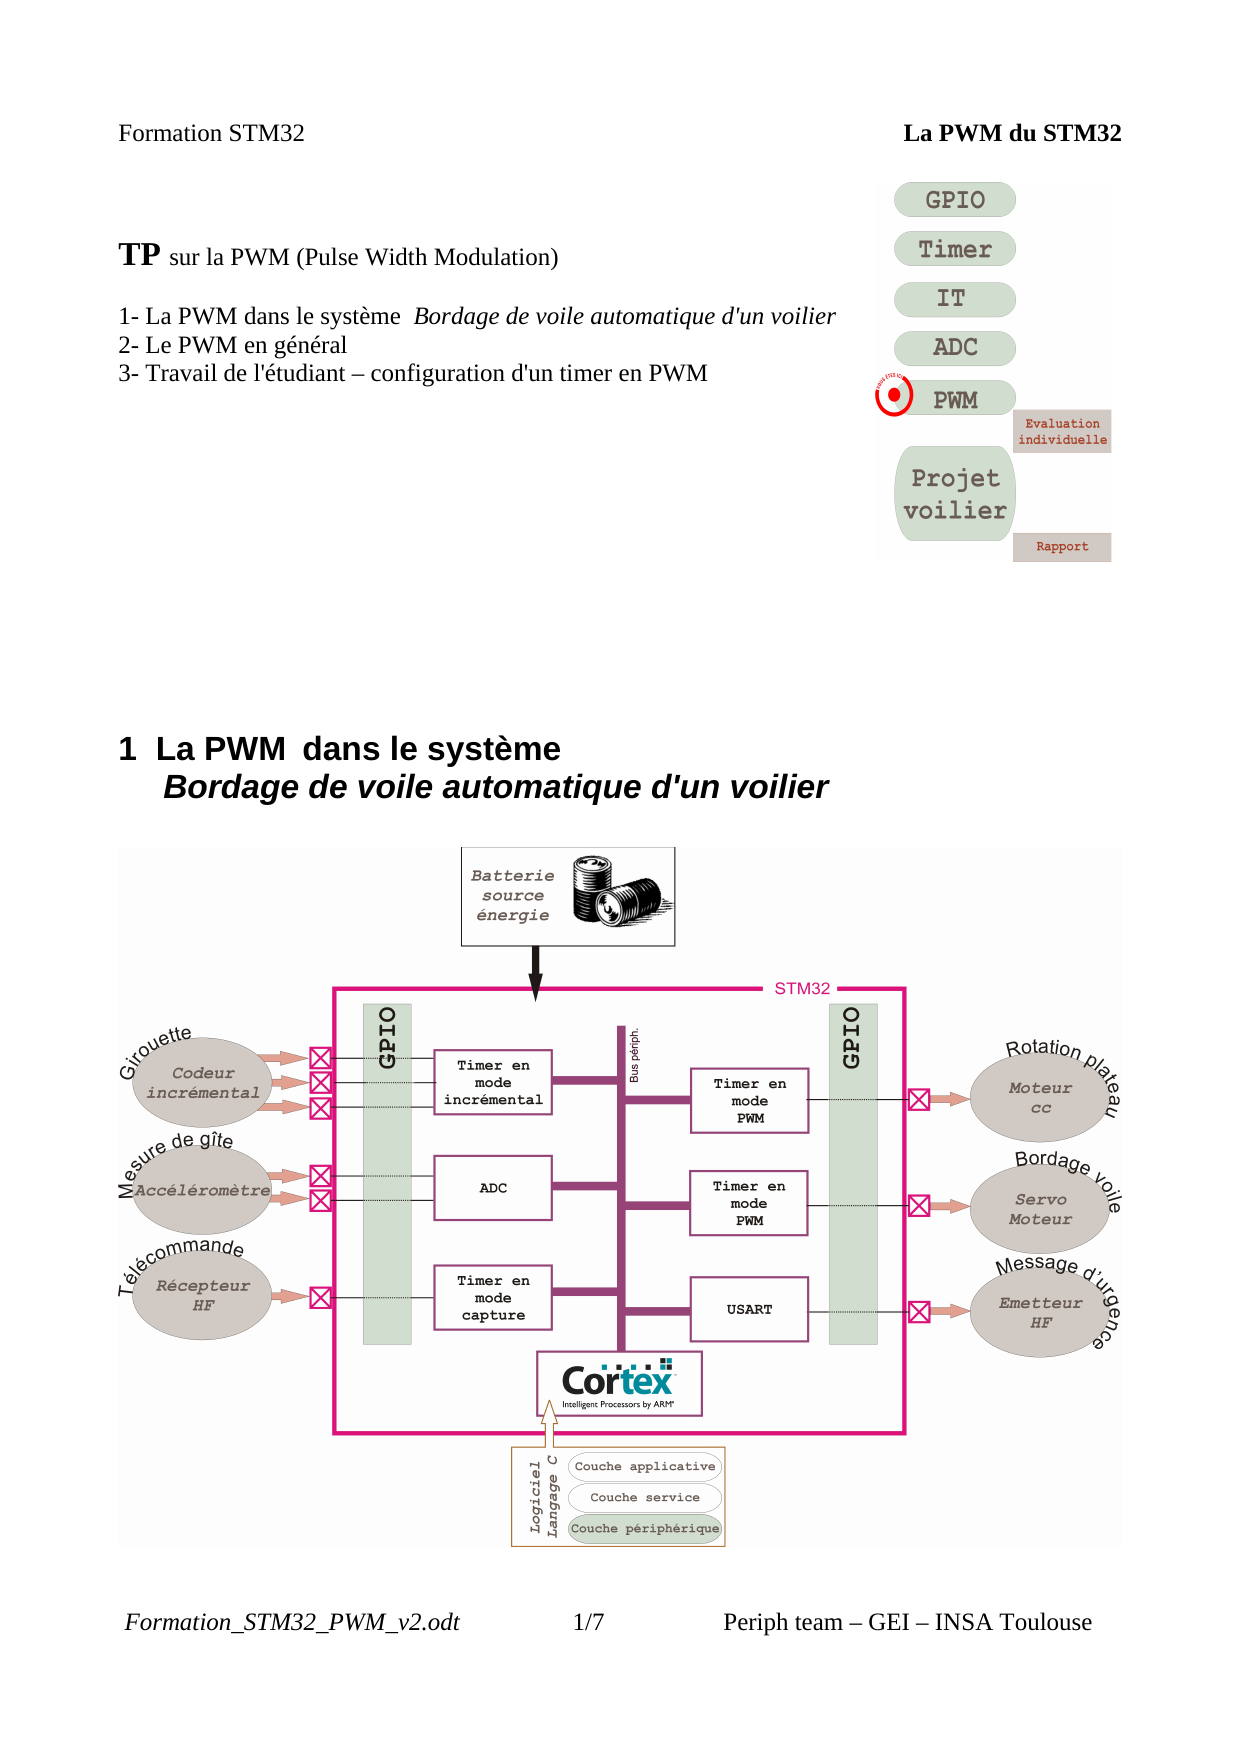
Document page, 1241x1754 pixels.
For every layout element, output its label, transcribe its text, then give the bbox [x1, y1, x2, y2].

subtitle 1 La PWM dans le système Bordage de voile automatique d'un voilier [118, 728, 1122, 806]
picture [875, 182, 1112, 562]
picture [118, 847, 1122, 1547]
text TP sur la PWM (Pulse Width Modulation) [118, 234, 875, 272]
text 2- Le PWM en général [118, 330, 875, 358]
text 3- Travail de l'étudiant – configuration d'un timer en PWM [118, 358, 875, 387]
text 1- La PWM dans le système Bordage de voile automatique d'un voilier [118, 301, 875, 330]
